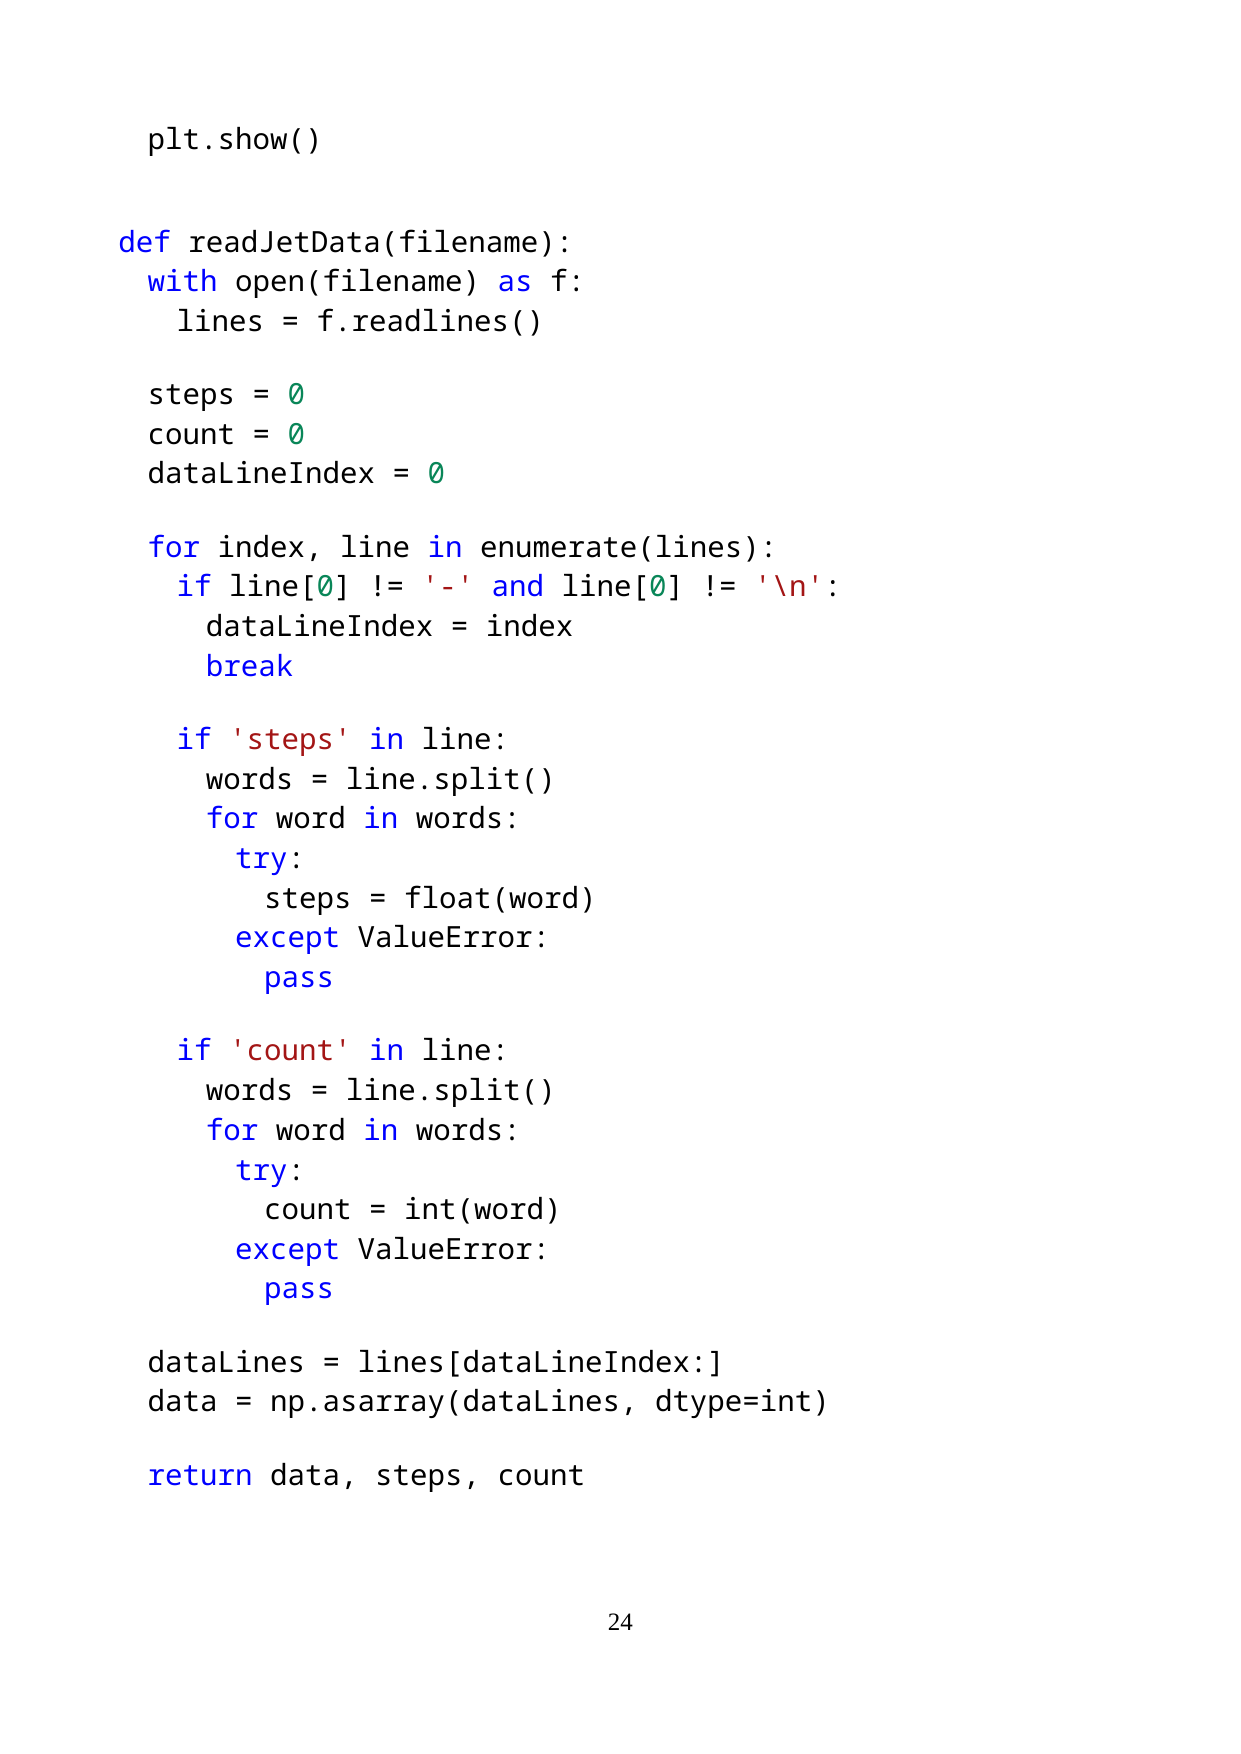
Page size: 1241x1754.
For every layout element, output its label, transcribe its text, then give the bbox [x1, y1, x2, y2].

text for word in words: [118, 1109, 1122, 1149]
text pass [118, 956, 1122, 996]
text count = 0 [118, 413, 1122, 453]
text data = np.asarray(dataLines, dtype=int) [118, 1381, 1122, 1420]
text pass [118, 1268, 1122, 1307]
text try: [118, 1149, 1122, 1188]
text for index, line in enumerate(lines): [118, 526, 1122, 566]
text for word in words: [118, 798, 1122, 837]
text if 'count' in line: [118, 1030, 1122, 1069]
text def readJetData(filename): [118, 221, 1122, 261]
text words = line.split() [118, 758, 1122, 798]
text steps = 0 [118, 373, 1122, 413]
text words = line.split() [118, 1069, 1122, 1109]
text if 'steps' in line: [118, 718, 1122, 758]
text try: [118, 837, 1122, 877]
text break [118, 645, 1122, 685]
text plt.show() [118, 118, 1122, 158]
text with open(filename) as f: [118, 261, 1122, 300]
text except ValueError: [118, 917, 1122, 956]
text return data, steps, count [118, 1454, 1122, 1494]
text lines = f.readlines() [118, 300, 1122, 340]
text if line[0] != '-' and line[0] != '\n': [118, 566, 1122, 605]
text dataLineIndex = 0 [118, 453, 1122, 492]
text dataLines = lines[dataLineIndex:] [118, 1341, 1122, 1381]
text except ValueError: [118, 1228, 1122, 1268]
text dataLineIndex = index [118, 605, 1122, 645]
text count = int(word) [118, 1188, 1122, 1228]
text steps = float(word) [118, 877, 1122, 917]
